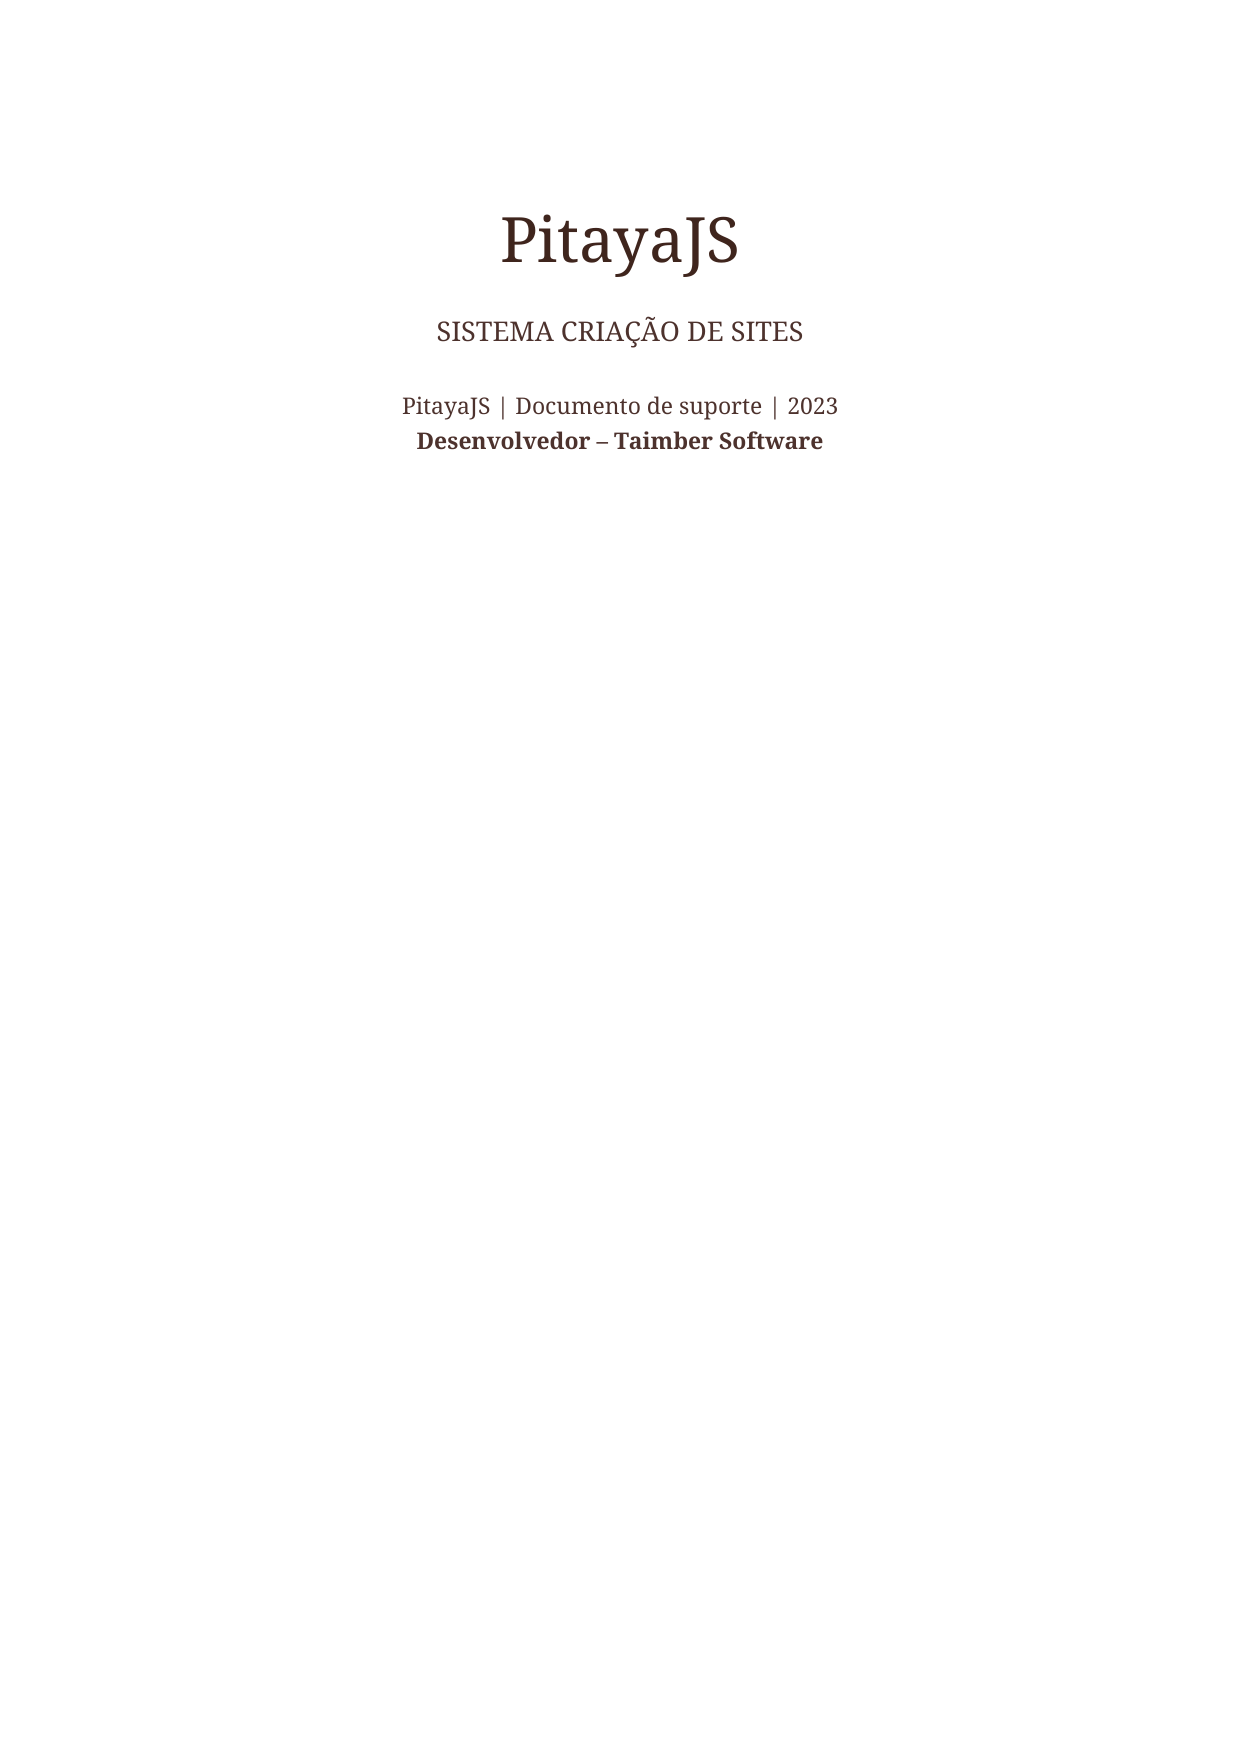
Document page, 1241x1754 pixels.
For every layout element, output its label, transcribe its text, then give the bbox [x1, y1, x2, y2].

text PitayaJS | Documento de suporte | 2023 [168, 390, 1072, 421]
subtitle SISTEMA criação de sites [168, 312, 1072, 349]
text Desenvolvedor – Taimber Software [168, 424, 1072, 456]
title PitayaJS [168, 196, 1072, 281]
